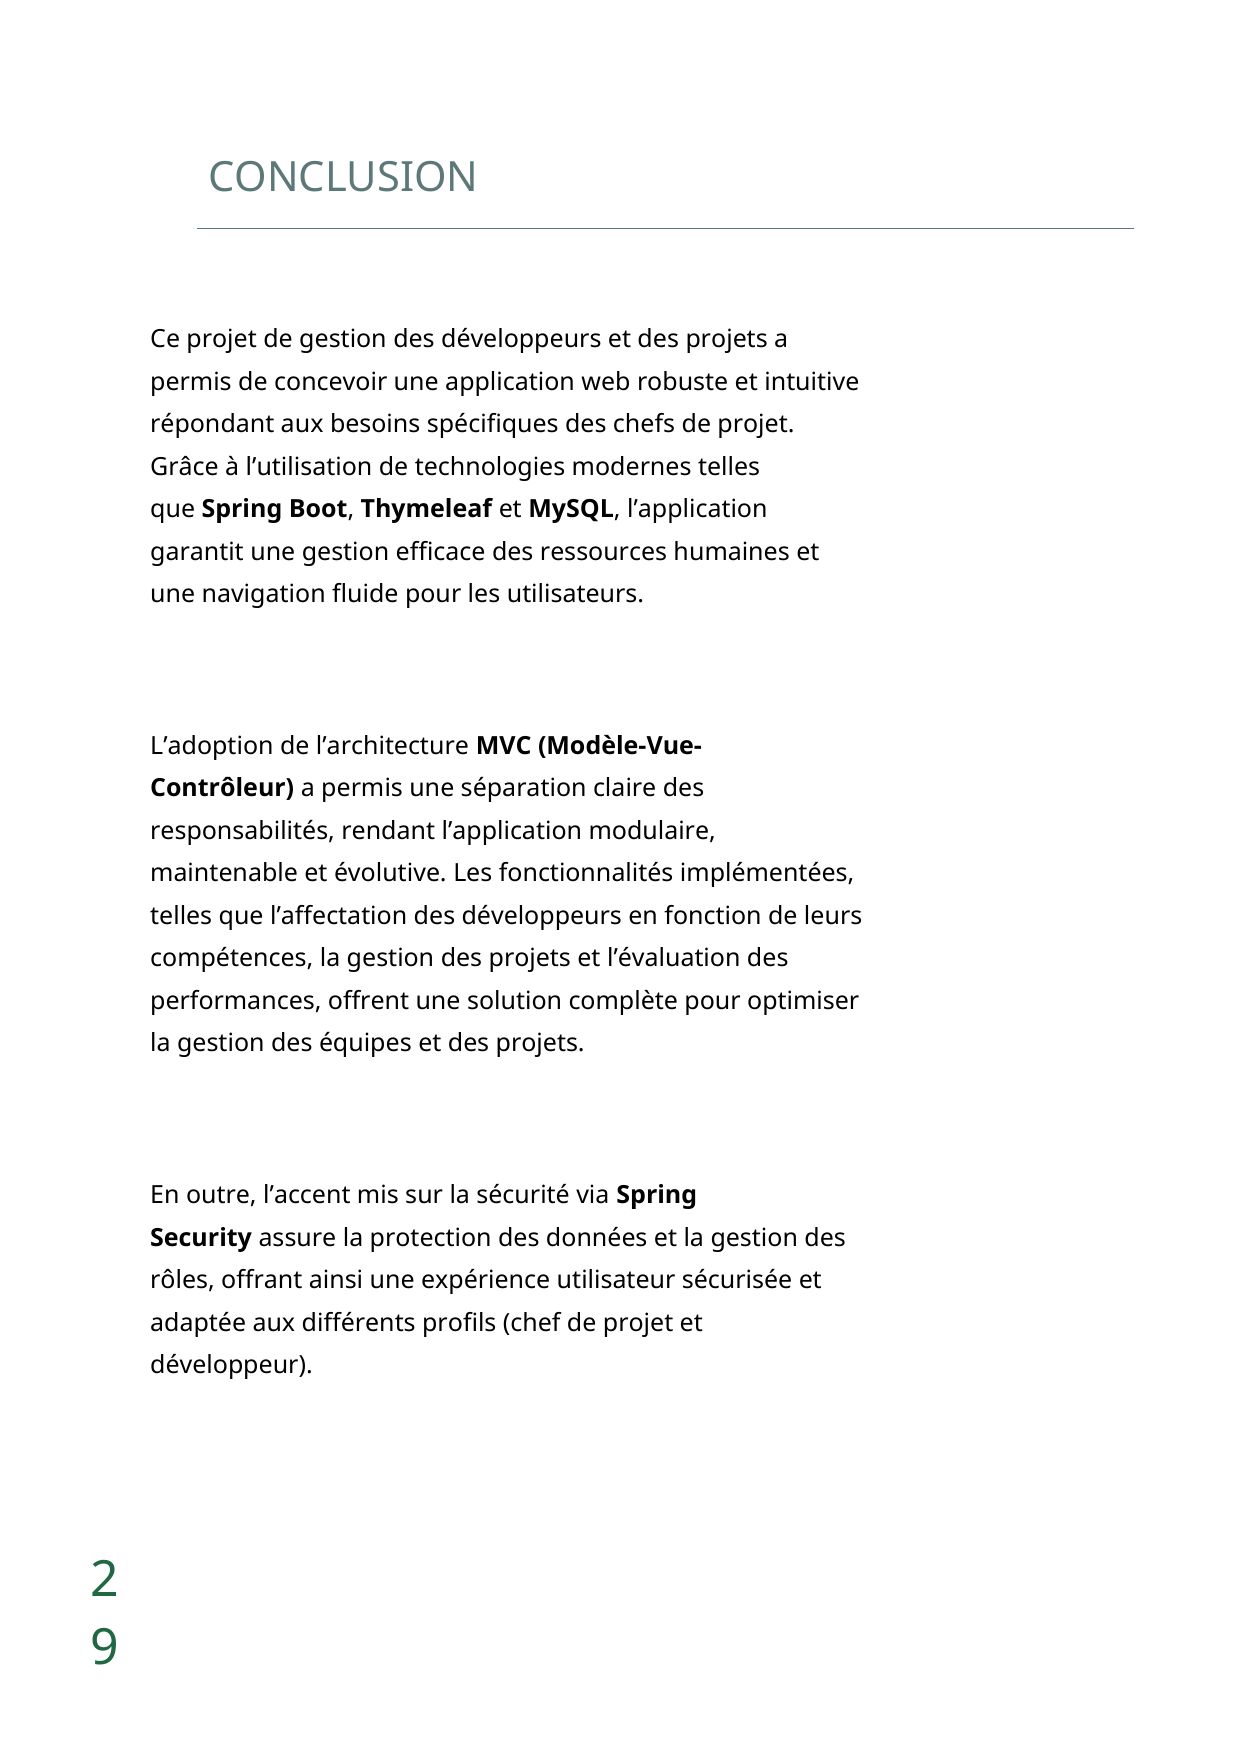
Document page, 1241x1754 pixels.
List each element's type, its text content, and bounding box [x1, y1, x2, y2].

table_header conclusion [197, 134, 1134, 228]
text L’adoption de l’architecture MVC (Modèle-Vue-Contrôleur) a permis une séparation claire des responsabilités, rendant l’application modulaire, maintenable et évolutive. Les fonctionnalités implémentées, telles que l’affectation des développeurs en fonction de leurs compétences, la gestion des projets et l’évaluation des performances, offrent une solution complète pour optimiser la gestion des équipes et des projets. [150, 728, 865, 1059]
text En outre, l’accent mis sur la sécurité via Spring Security assure la protection des données et la gestion des rôles, offrant ainsi une expérience utilisateur sécurisée et adaptée aux différents profils (chef de projet et développeur). [150, 1177, 865, 1381]
text Ce projet de gestion des développeurs et des projets a permis de concevoir une application web robuste et intuitive répondant aux besoins spécifiques des chefs de projet. Grâce à l’utilisation de technologies modernes telles que Spring Boot, Thymeleaf et MySQL, l’application garantit une gestion efficace des ressources humaines et une navigation fluide pour les utilisateurs. [150, 321, 865, 610]
